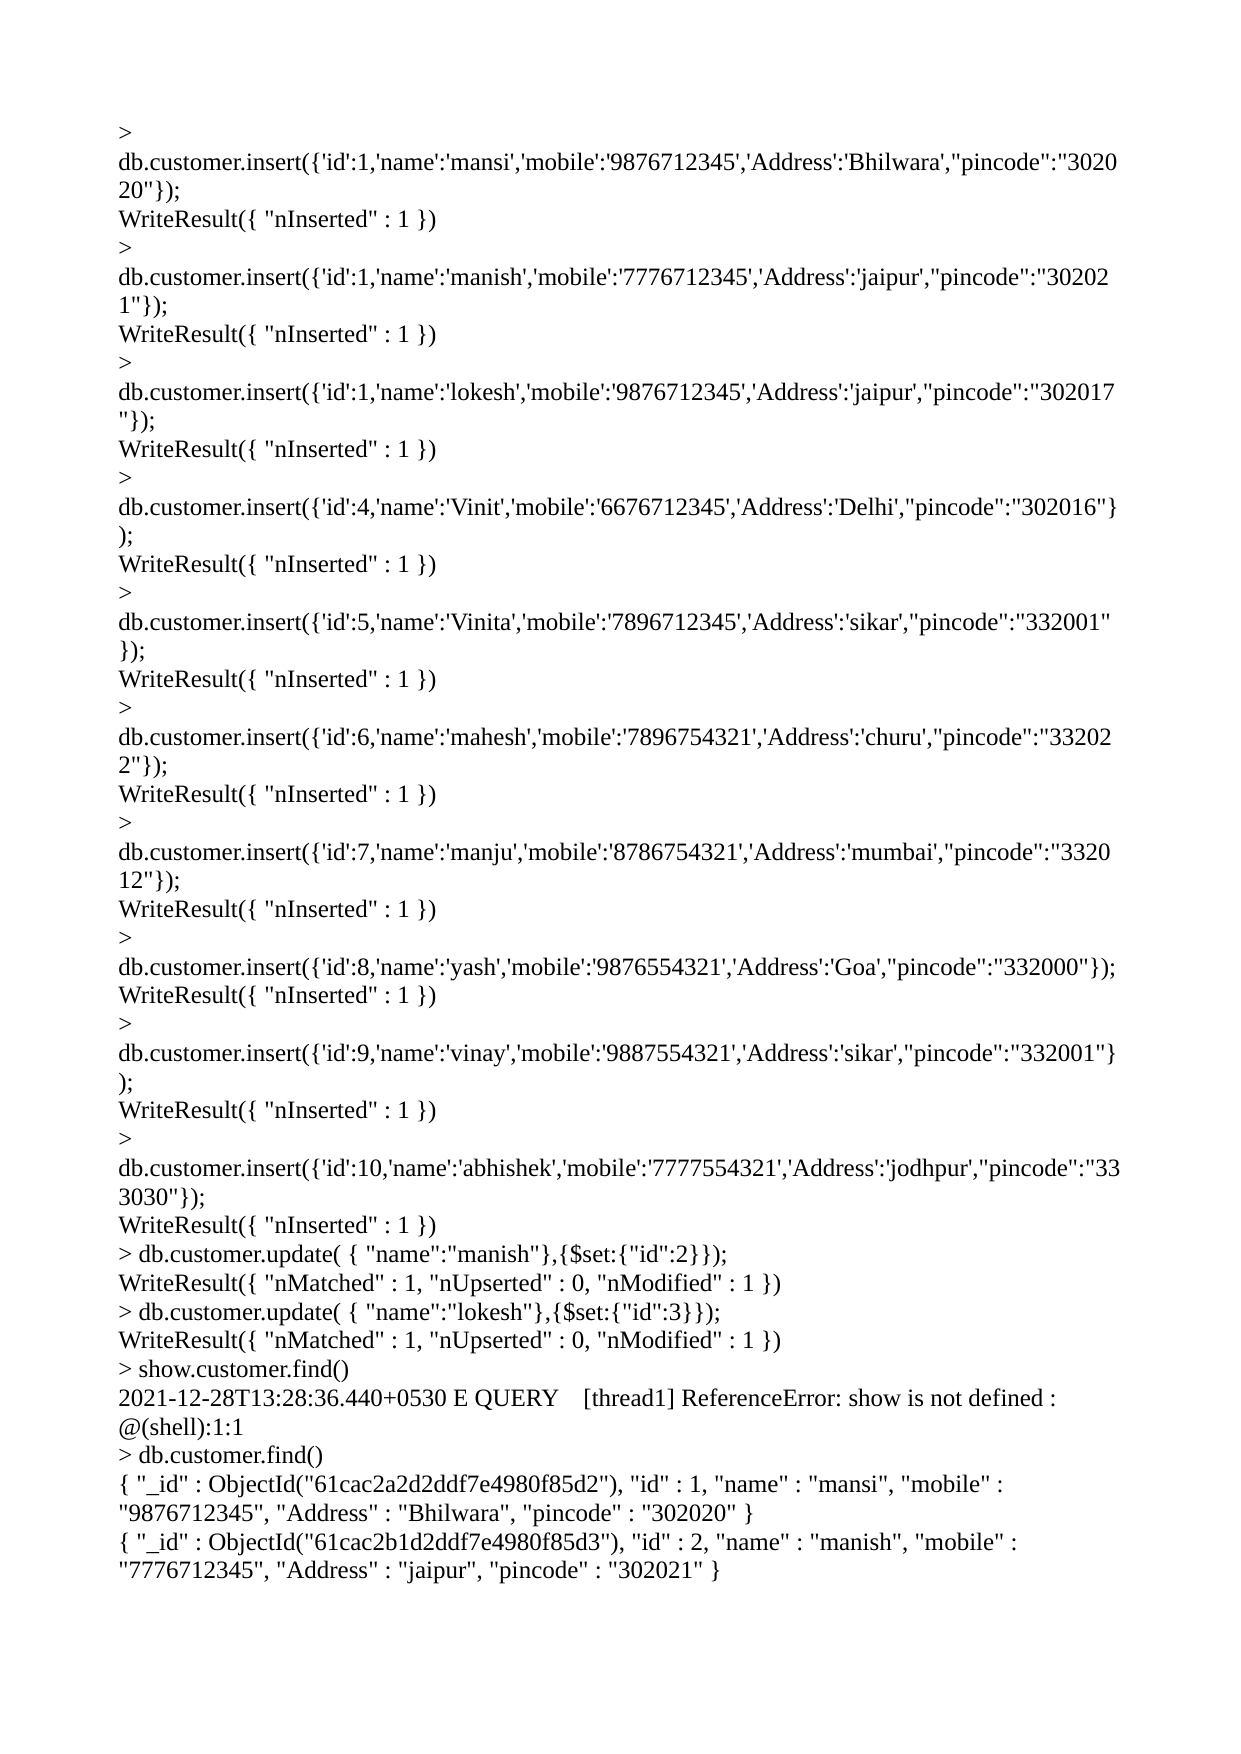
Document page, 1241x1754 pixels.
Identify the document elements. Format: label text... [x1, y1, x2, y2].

text WriteResult({ "nInserted" : 1 }) [118, 319, 1122, 348]
text WriteResult({ "nInserted" : 1 }) [118, 981, 1122, 1009]
text WriteResult({ "nInserted" : 1 }) [118, 894, 1122, 923]
text > db.customer.insert({'id':1,'name':'manish','mobile':'7776712345','Address':'jaipur',"pincode":"302021"}); [118, 233, 1122, 319]
text WriteResult({ "nInserted" : 1 }) [118, 1211, 1122, 1239]
text WriteResult({ "nInserted" : 1 }) [118, 664, 1122, 693]
text { "_id" : ObjectId("61cac2b1d2ddf7e4980f85d3"), "id" : 2, "name" : "manish", "mobile" : "7776712345", "Address" : "jaipur", "pincode" : "302021" } [118, 1527, 1122, 1584]
text > db.customer.insert({'id':5,'name':'Vinita','mobile':'7896712345','Address':'sikar',"pincode":"332001"}); [118, 578, 1122, 664]
text > db.customer.insert({'id':6,'name':'mahesh','mobile':'7896754321','Address':'churu',"pincode":"332022"}); [118, 693, 1122, 779]
text @(shell):1:1 [118, 1412, 1122, 1441]
text > db.customer.insert({'id':8,'name':'yash','mobile':'9876554321','Address':'Goa',"pincode":"332000"}); [118, 923, 1122, 981]
text > db.customer.insert({'id':10,'name':'abhishek','mobile':'7777554321','Address':'jodhpur',"pincode":"333030"}); [118, 1124, 1122, 1211]
text > db.customer.update( { "name":"manish"},{$set:{"id":2}}); [118, 1239, 1122, 1268]
text { "_id" : ObjectId("61cac2a2d2ddf7e4980f85d2"), "id" : 1, "name" : "mansi", "mobile" : "9876712345", "Address" : "Bhilwara", "pincode" : "302020" } [118, 1469, 1122, 1527]
text WriteResult({ "nInserted" : 1 }) [118, 1096, 1122, 1124]
text WriteResult({ "nInserted" : 1 }) [118, 434, 1122, 463]
text > db.customer.insert({'id':1,'name':'mansi','mobile':'9876712345','Address':'Bhilwara',"pincode":"302020"}); [118, 118, 1122, 204]
text > db.customer.insert({'id':9,'name':'vinay','mobile':'9887554321','Address':'sikar',"pincode":"332001"}); [118, 1009, 1122, 1096]
text > db.customer.find() [118, 1441, 1122, 1469]
text > db.customer.insert({'id':7,'name':'manju','mobile':'8786754321','Address':'mumbai',"pincode":"332012"}); [118, 808, 1122, 894]
text WriteResult({ "nMatched" : 1, "nUpserted" : 0, "nModified" : 1 }) [118, 1268, 1122, 1297]
text WriteResult({ "nInserted" : 1 }) [118, 549, 1122, 578]
text > db.customer.update( { "name":"lokesh"},{$set:{"id":3}}); [118, 1297, 1122, 1326]
text WriteResult({ "nInserted" : 1 }) [118, 779, 1122, 808]
text > db.customer.insert({'id':1,'name':'lokesh','mobile':'9876712345','Address':'jaipur',"pincode":"302017"}); [118, 348, 1122, 434]
text > show.customer.find() [118, 1354, 1122, 1383]
text > db.customer.insert({'id':4,'name':'Vinit','mobile':'6676712345','Address':'Delhi',"pincode":"302016"}); [118, 463, 1122, 549]
text WriteResult({ "nInserted" : 1 }) [118, 204, 1122, 233]
text 2021-12-28T13:28:36.440+0530 E QUERY [thread1] ReferenceError: show is not defined : [118, 1383, 1122, 1412]
text WriteResult({ "nMatched" : 1, "nUpserted" : 0, "nModified" : 1 }) [118, 1326, 1122, 1354]
